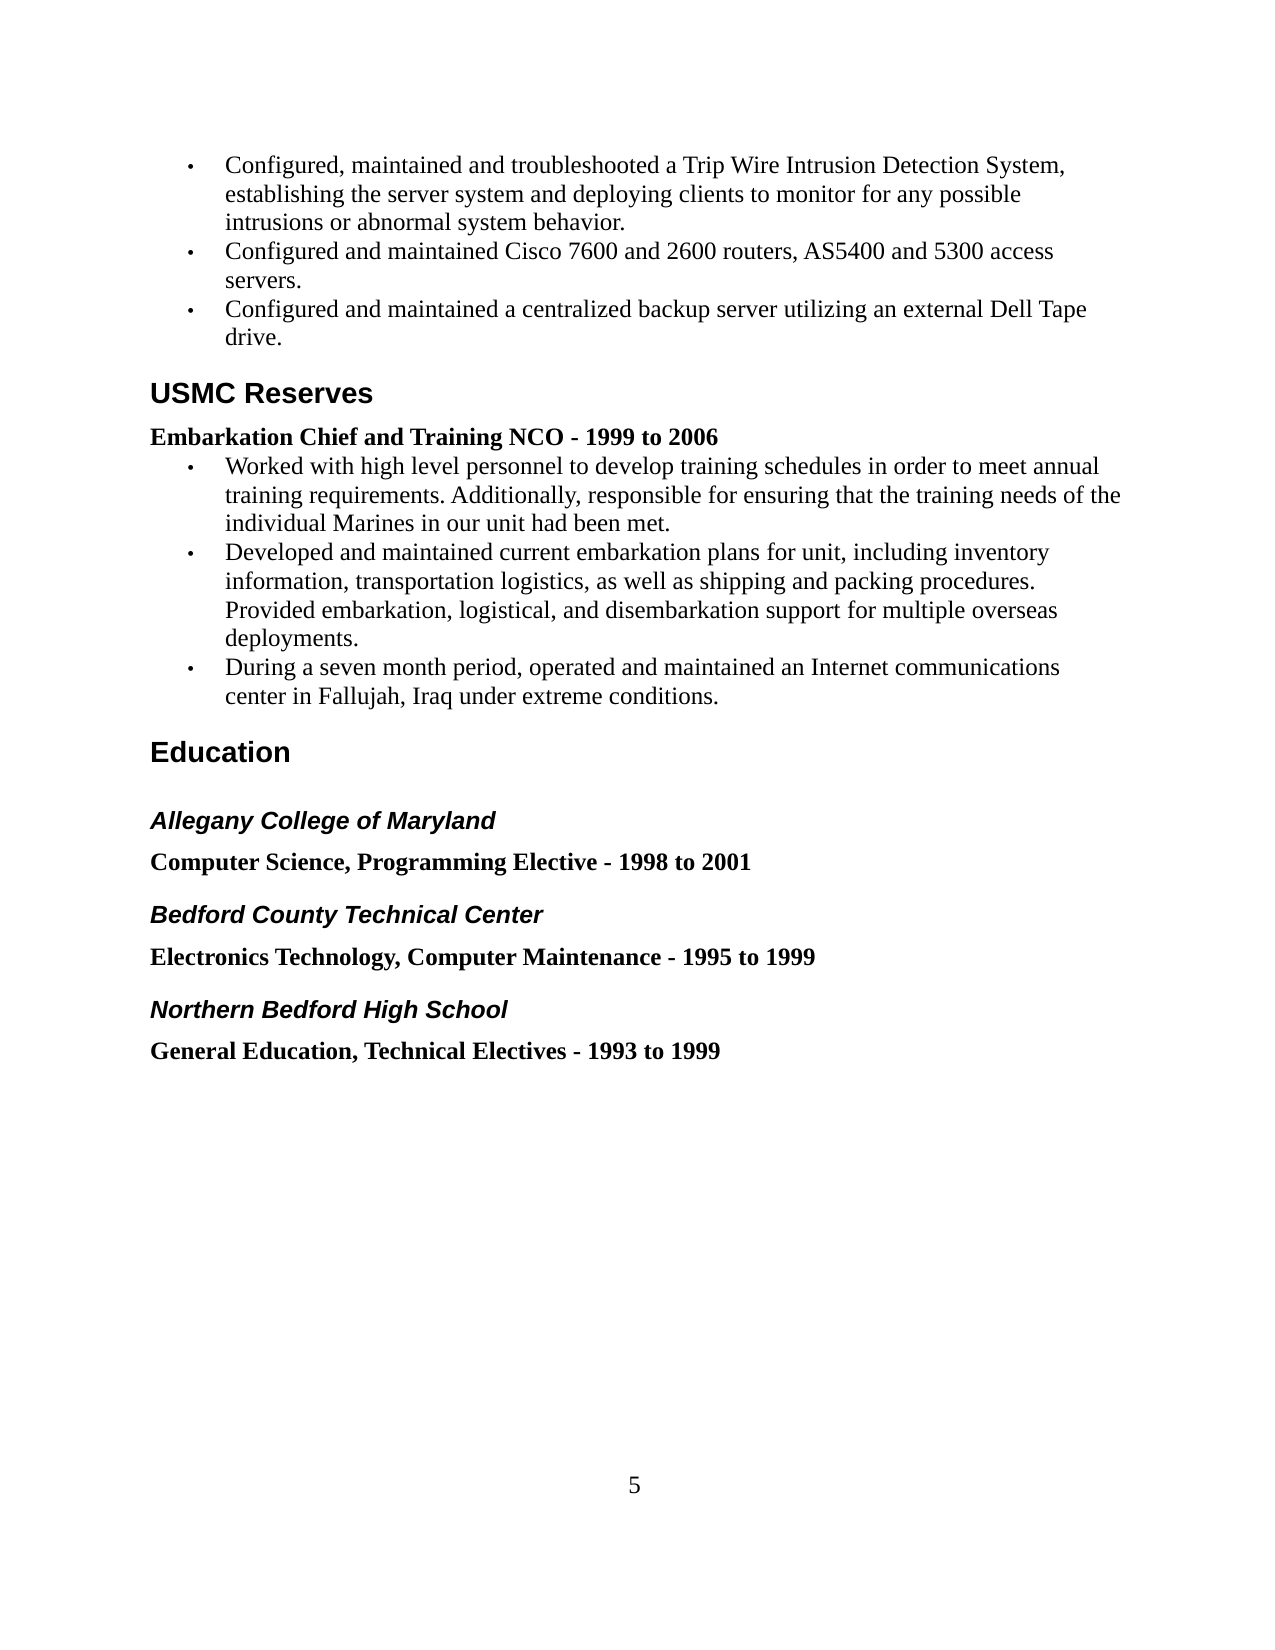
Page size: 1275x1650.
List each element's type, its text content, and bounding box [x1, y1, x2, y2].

subtitle USMC Reserves [150, 376, 1125, 410]
subtitle Northern Bedford High School [150, 995, 1125, 1024]
subtitle Allegany College of Maryland [150, 806, 1125, 834]
text General Education, Technical Electives - 1993 to 1999 [150, 1036, 1125, 1065]
list During a seven month period, operated and maintained an Internet communications center in Fallujah, Iraq under extreme conditions. [187, 652, 1125, 710]
subtitle Education [150, 735, 1125, 768]
text Computer Science, Programming Elective - 1998 to 2001 [150, 847, 1125, 876]
text Electronics Technology, Computer Maintenance - 1995 to 1999 [150, 942, 1125, 970]
list Configured and maintained a centralized backup server utilizing an external Dell Tape drive. [187, 294, 1125, 351]
text Embarkation Chief and Training NCO - 1999 to 2006 [150, 422, 1125, 451]
list Configured, maintained and troubleshooted a Trip Wire Intrusion Detection System, establishing the server system and deploying clients to monitor for any possible intrusions or abnormal system behavior. [187, 150, 1125, 236]
subtitle Bedford County Technical Center [150, 901, 1125, 929]
list Developed and maintained current embarkation plans for unit, including inventory information, transportation logistics, as well as shipping and packing procedures. Provided embarkation, logistical, and disembarkation support for multiple overseas deployments. [187, 537, 1125, 652]
list Configured and maintained Cisco 7600 and 2600 routers, AS5400 and 5300 access servers. [187, 236, 1125, 294]
list Worked with high level personnel to develop training schedules in order to meet annual training requirements. Additionally, responsible for ensuring that the training needs of the individual Marines in our unit had been met. [187, 451, 1125, 537]
